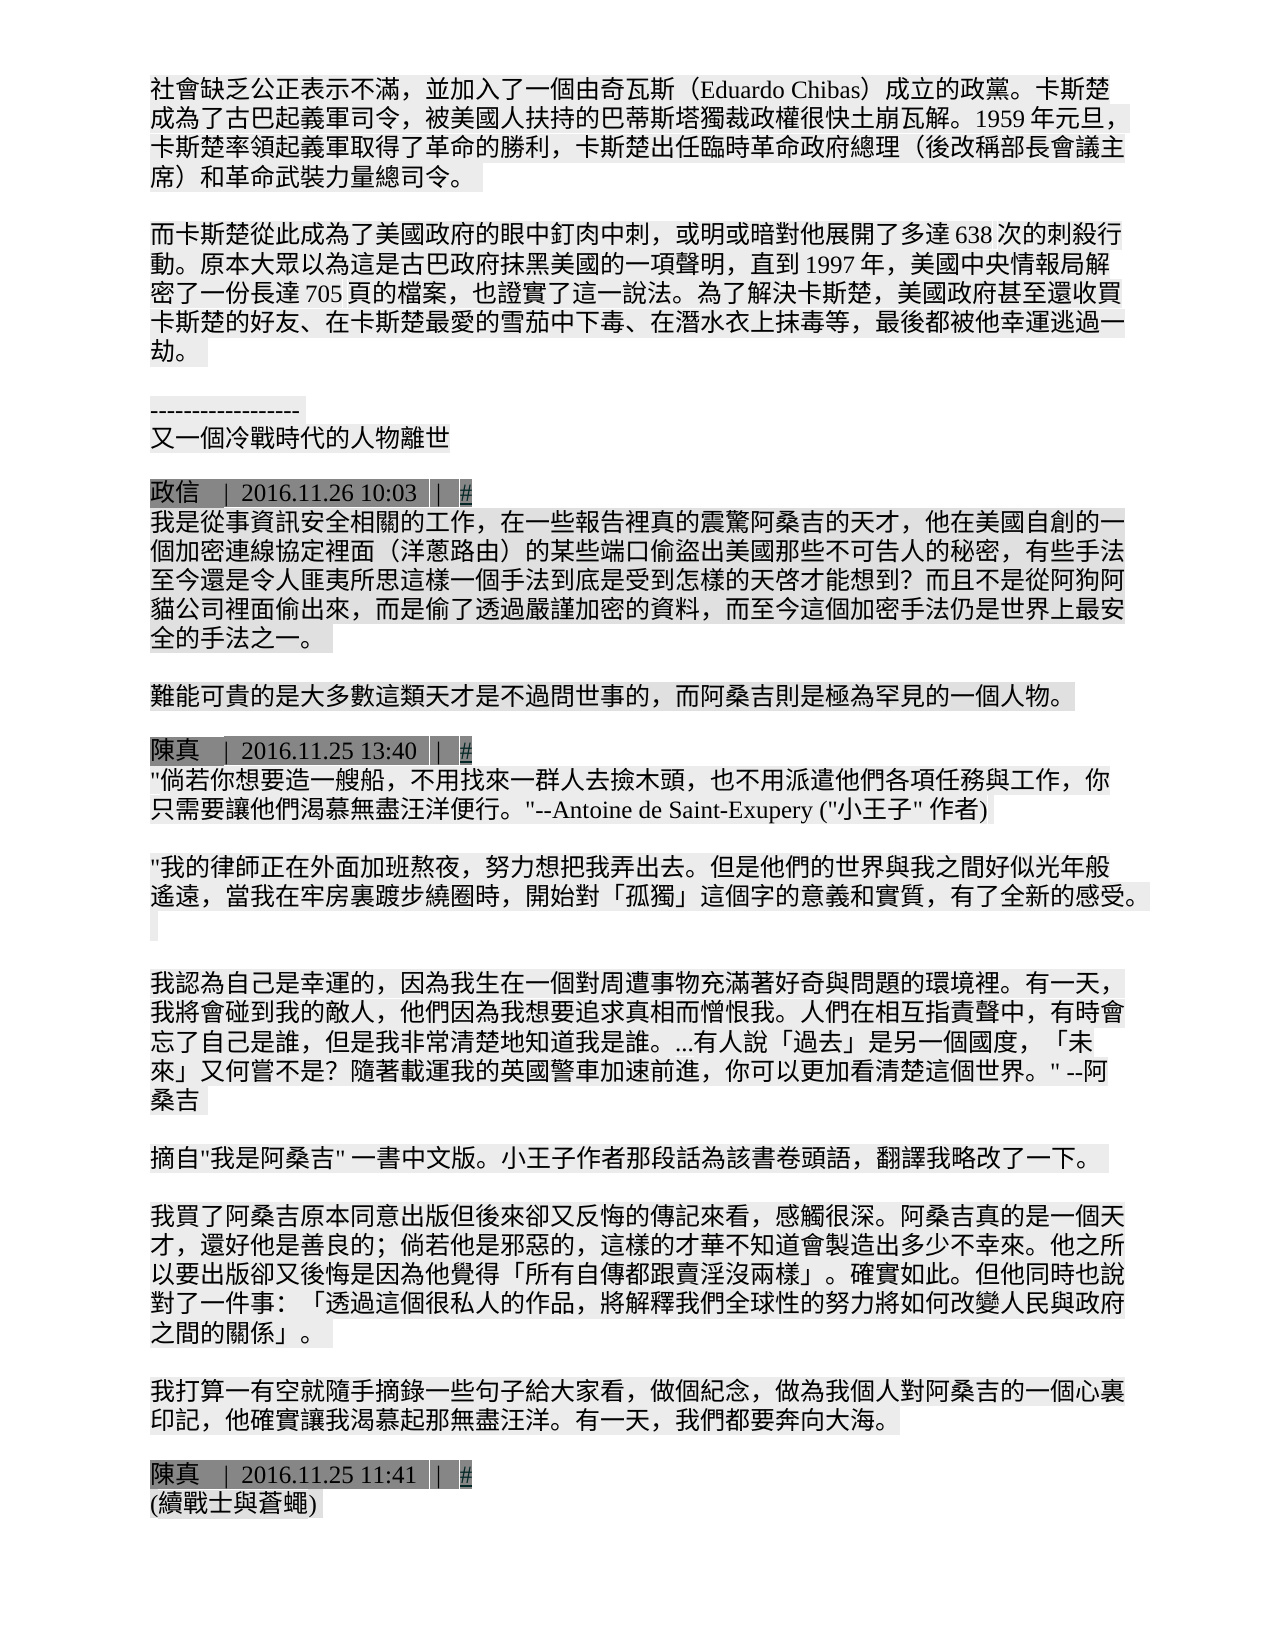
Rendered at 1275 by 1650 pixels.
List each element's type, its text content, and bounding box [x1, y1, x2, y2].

text 陳真 | 2016.11.25 11:41 | # [150, 1460, 1125, 1489]
text https://goo.gl/3hd2XO 古巴國家電視台宣布，古巴前總統卡斯楚過世，享壽90歲。 菲德爾˙卡斯楚（Fidel Alejandro Castro Ruz），拉丁美洲國家古巴的領袖。卡斯楚出生在古巴一個富有的莊園主家庭。父親原是西班牙軍人，定居古巴後，以種植甘蔗起家，成為當地有名的種植園主，他的弟弟勞爾是現任的古巴最高領導人，也是卡斯楚同生共死幾十年的親密戰友。 卡斯楚從小就有反抗精神，並對貧苦大眾的遭遇深表同情，他革命的第一個人就是他父親，才十幾歲的時候，他就為了提高他們家工人的待遇而和父親做鬥爭，還帶領這些工人罷工，以求得更好的工作待遇和生活條件。 後來卡斯楚考入了哈瓦那大學法律系，1947年，在當時古巴的現狀下，卡斯楚逐漸對於社會缺乏公正表示不滿，並加入了一個由奇瓦斯（Eduardo Chibas）成立的政黨。卡斯楚成為了古巴起義軍司令，被美國人扶持的巴蒂斯塔獨裁政權很快土崩瓦解。1959年元旦，卡斯楚率領起義軍取得了革命的勝利，卡斯楚出任臨時革命政府總理（後改稱部長會議主席）和革命武裝力量總司令。 而卡斯楚從此成為了美國政府的眼中釘肉中刺，或明或暗對他展開了多達638次的刺殺行動。原本大眾以為這是古巴政府抹黑美國的一項聲明，直到1997年，美國中央情報局解密了一份長達705頁的檔案，也證實了這一說法。為了解決卡斯楚，美國政府甚至還收買卡斯楚的好友、在卡斯楚最愛的雪茄中下毒、在潛水衣上抹毒等，最後都被他幸運逃過一劫。 ------------------ 又一個冷戰時代的人物離世 [150, 75, 1125, 453]
text 陳真 | 2016.11.25 13:40 | # [150, 736, 1125, 766]
text "倘若你想要造一艘船，不用找來一群人去撿木頭，也不用派遣他們各項任務與工作，你只需要讓他們渴慕無盡汪洋便行。"--Antoine de Saint-Exupery ("小王子" 作者) "我的律師正在外面加班熬夜，努力想把我弄出去。但是他們的世界與我之間好似光年般遙遠，當我在牢房裏踱步繞圈時，開始對「孤獨」這個字的意義和實質，有了全新的感受。 我認為自己是幸運的，因為我生在一個對周遭事物充滿著好奇與問題的環境裡。有一天，我將會碰到我的敵人，他們因為我想要追求真相而憎恨我。人們在相互指責聲中，有時會忘了自己是誰，但是我非常清楚地知道我是誰。...有人說「過去」是另一個國度，「未來」又何嘗不是？隨著載運我的英國警車加速前進，你可以更加看清楚這個世界。" --阿桑吉 摘自"我是阿桑吉" 一書中文版。小王子作者那段話為該書卷頭語，翻譯我略改了一下。 我買了阿桑吉原本同意出版但後來卻又反悔的傳記來看，感觸很深。阿桑吉真的是一個天才，還好他是善良的；倘若他是邪惡的，這樣的才華不知道會製造出多少不幸來。他之所以要出版卻又後悔是因為他覺得「所有自傳都跟賣淫沒兩樣」。確實如此。但他同時也說對了一件事：「透過這個很私人的作品，將解釋我們全球性的努力將如何改變人民與政府之間的關係」。 我打算一有空就隨手摘錄一些句子給大家看，做個紀念，做為我個人對阿桑吉的一個心裏印記，他確實讓我渴慕起那無盡汪洋。有一天，我們都要奔向大海。 [150, 766, 1125, 1435]
text 我是從事資訊安全相關的工作，在一些報告裡真的震驚阿桑吉的天才，他在美國自創的一個加密連線協定裡面（洋蔥路由）的某些端口偷盜出美國那些不可告人的秘密，有些手法至今還是令人匪夷所思這樣一個手法到底是受到怎樣的天啓才能想到？而且不是從阿狗阿貓公司裡面偷出來，而是偷了透過嚴謹加密的資料，而至今這個加密手法仍是世界上最安全的手法之一。 難能可貴的是大多數這類天才是不過問世事的，而阿桑吉則是極為罕見的一個人物。 [150, 508, 1125, 711]
text 政信 | 2016.11.26 10:03 | # [150, 478, 1125, 508]
